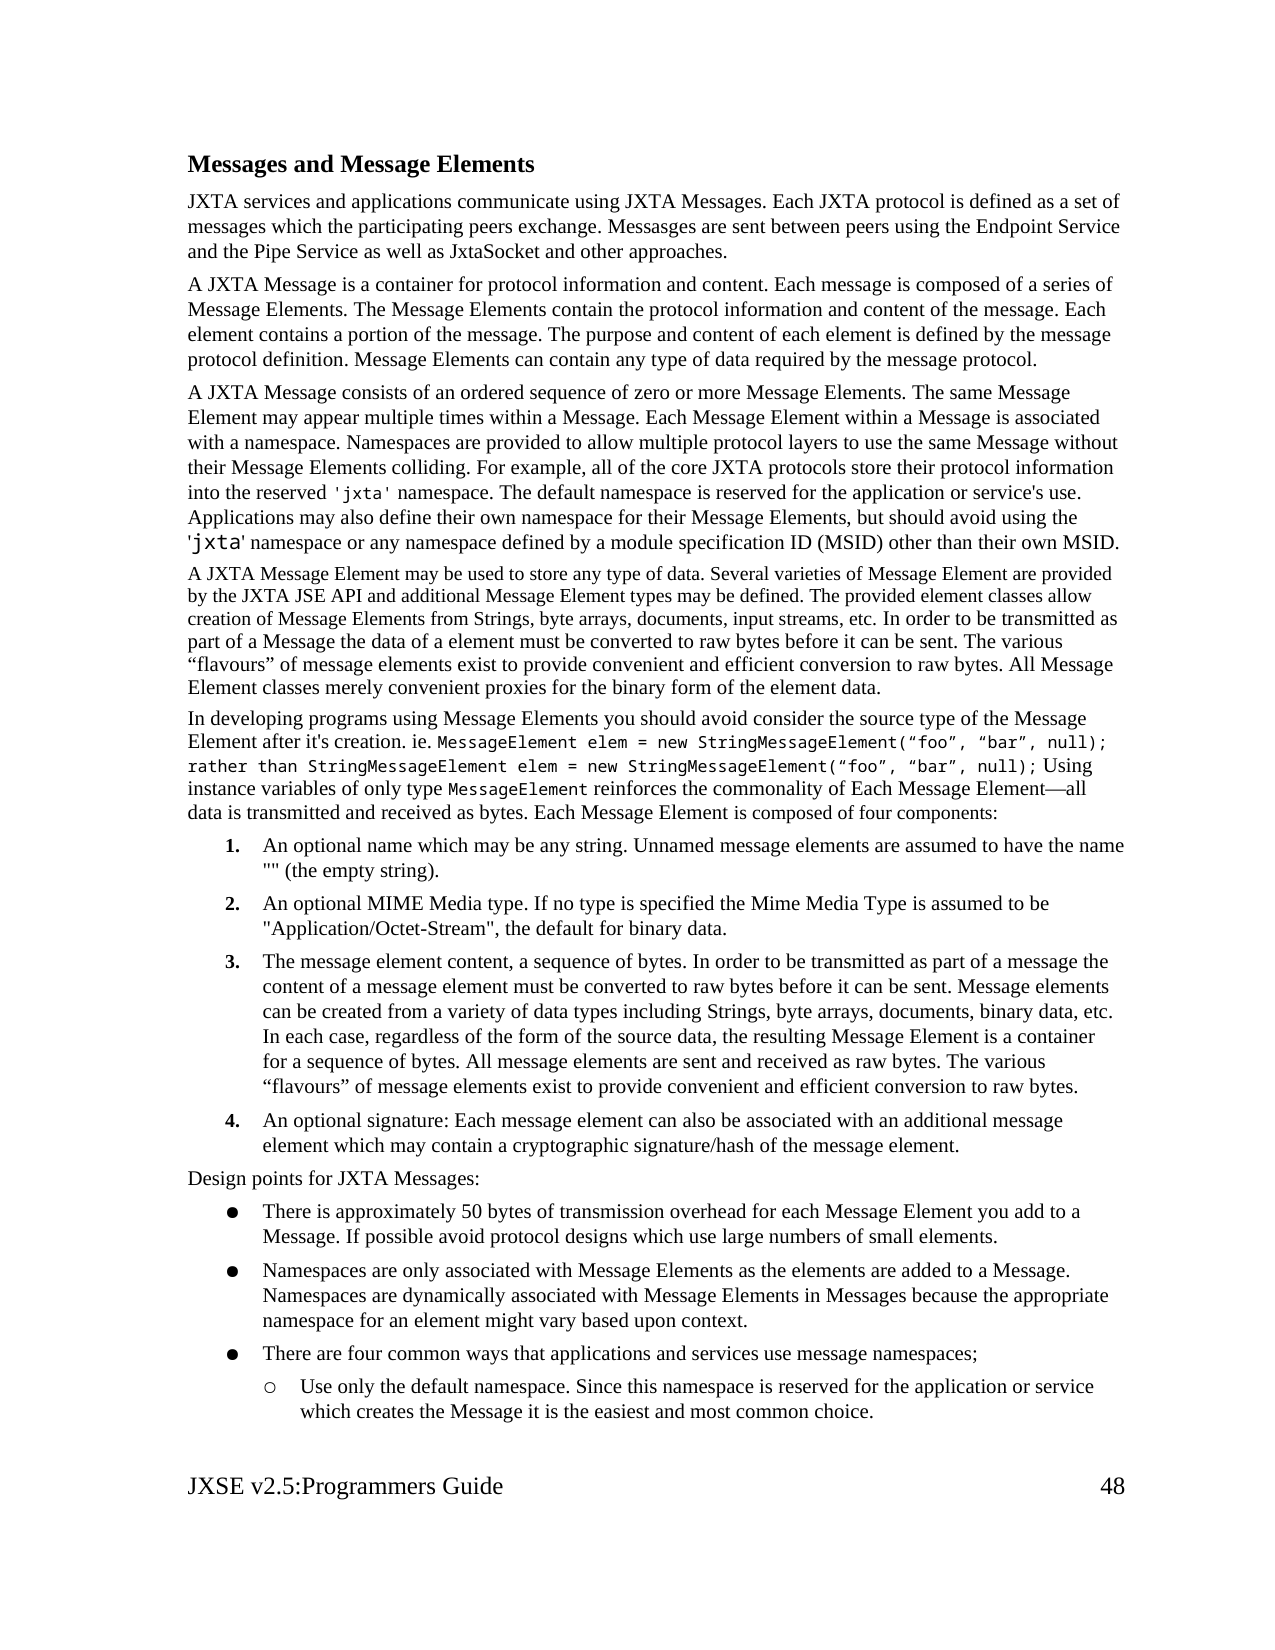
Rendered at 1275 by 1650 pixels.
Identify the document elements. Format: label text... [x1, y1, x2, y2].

text In developing programs using Message Elements you should avoid consider the source type of the Message Element after it's creation. ie. MessageElement elem = new StringMessageElement(“foo”, “bar”, null); rather than StringMessageElement elem = new StringMessageElement(“foo”, “bar”, null); Using instance variables of only type MessageElement reinforces the commonality of Each Message Element—all data is transmitted and received as bytes. Each Message Element is composed of four components: [187, 707, 1125, 824]
list The message element content, a sequence of bytes. In order to be transmitted as part of a message the content of a message element must be converted to raw bytes before it can be sent. Message elements can be created from a variety of data types including Strings, byte arrays, documents, binary data, etc. In each case, regardless of the form of the source data, the resulting Message Element is a container for a sequence of bytes. All message elements are sent and received as raw bytes. The various “flavours” of message elements exist to provide convenient and efficient conversion to raw bytes. [225, 949, 1125, 1099]
list There is approximately 50 bytes of transmission overhead for each Message Element you add to a Message. If possible avoid protocol designs which use large numbers of small elements. [225, 1199, 1125, 1249]
list Use only the default namespace. Since this namespace is reserved for the application or service which creates the Message it is the easiest and most common choice. [262, 1374, 1125, 1424]
text JXTA services and applications communicate using JXTA Messages. Each JXTA protocol is defined as a set of messages which the participating peers exchange. Messasges are sent between peers using the Endpoint Service and the Pipe Service as well as JxtaSocket and other approaches. [187, 188, 1125, 263]
list An optional name which may be any string. Unnamed message elements are assumed to have the name "" (the empty string). [225, 832, 1125, 882]
list There are four common ways that applications and services use message namespaces; [225, 1340, 1125, 1365]
text Design points for JXTA Messages: [187, 1165, 1125, 1190]
text Messages and Message Elements [187, 150, 1125, 178]
list An optional signature: Each message element can also be associated with an additional message element which may contain a cryptographic signature/hash of the message element. [225, 1107, 1125, 1157]
text A JXTA Message is a container for protocol information and content. Each message is composed of a series of Message Elements. The Message Elements contain the protocol information and content of the message. Each element contains a portion of the message. The purpose and content of each element is defined by the message protocol definition. Message Elements can contain any type of data required by the message protocol. [187, 271, 1125, 371]
text A JXTA Message Element may be used to store any type of data. Several varieties of Message Element are provided by the JXTA JSE API and additional Message Element types may be defined. The provided element classes allow creation of Message Elements from Strings, byte arrays, documents, input streams, etc. In order to be transmitted as part of a Message the data of a element must be converted to raw bytes before it can be sent. The various “flavours” of message elements exist to provide convenient and efficient conversion to raw bytes. All Message Element classes merely convenient proxies for the binary form of the element data. [187, 563, 1125, 699]
list Namespaces are only associated with Message Elements as the elements are added to a Message. Namespaces are dynamically associated with Message Elements in Messages because the appropriate namespace for an element might vary based upon context. [225, 1257, 1125, 1332]
list An optional MIME Media type. If no type is specified the Mime Media Type is assumed to be "Application/Octet-Stream", the default for binary data. [225, 890, 1125, 940]
text A JXTA Message consists of an ordered sequence of zero or more Message Elements. The same Message Element may appear multiple times within a Message. Each Message Element within a Message is associated with a namespace. Namespaces are provided to allow multiple protocol layers to use the same Message without their Message Elements colliding. For example, all of the core JXTA protocols store their protocol information into the reserved 'jxta' namespace. The default namespace is reserved for the application or service's use. Applications may also define their own namespace for their Message Elements, but should avoid using the 'jxta' namespace or any namespace defined by a module specification ID (MSID) other than their own MSID. [187, 380, 1125, 555]
